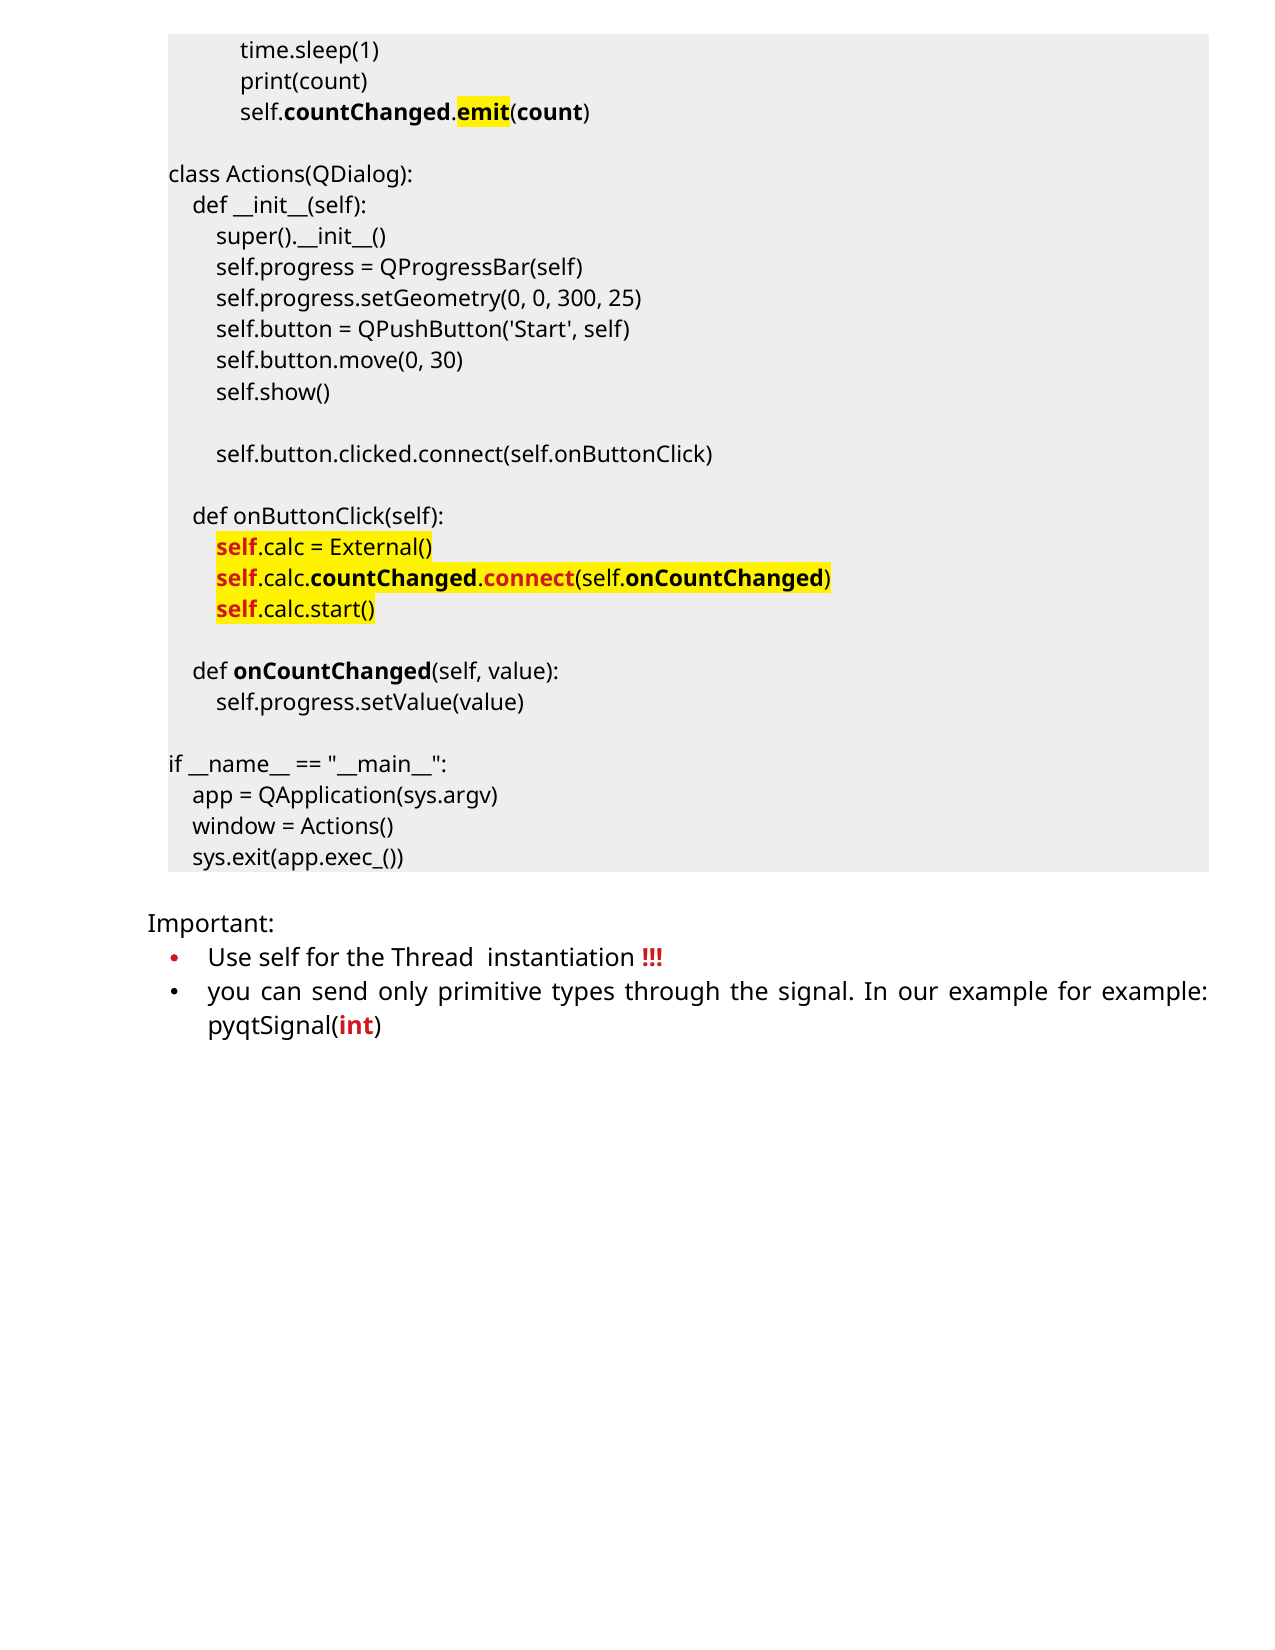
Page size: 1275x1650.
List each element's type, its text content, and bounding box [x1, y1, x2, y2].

list Use self for the Thread instantiation !!! [170, 940, 1209, 974]
text self.progress.setGeometry(0, 0, 300, 25) [168, 282, 1209, 313]
text super().__init__() [168, 220, 1209, 251]
list you can send only primitive types through the signal. In our example for example: pyqtSignal(int) [170, 974, 1209, 1042]
text self.show() [168, 376, 1209, 407]
text self.calc = External() [168, 531, 1209, 562]
text self.button = QPushButton('Start', self) [168, 313, 1209, 344]
text self.progress.setValue(value) [168, 686, 1209, 717]
text self.calc.start() [168, 593, 1209, 624]
text self.button.move(0, 30) [168, 344, 1209, 376]
text def __init__(self): [168, 189, 1209, 220]
text self.button.clicked.connect(self.onButtonClick) [168, 438, 1209, 469]
text print(count) [168, 65, 1209, 96]
text self.calc.countChanged.connect(self.onCountChanged) [168, 562, 1209, 593]
text def onButtonClick(self): [168, 500, 1209, 531]
text sys.exit(app.exec_()) [168, 841, 1209, 872]
text def onCountChanged(self, value): [168, 655, 1209, 686]
text app = QApplication(sys.argv) [168, 779, 1209, 810]
text self.progress = QProgressBar(self) [168, 251, 1209, 282]
text self.countChanged.emit(count) [168, 96, 1209, 127]
text class Actions(QDialog): [168, 158, 1209, 189]
text if __name__ == "__main__": [168, 748, 1209, 779]
text time.sleep(1) [168, 34, 1209, 65]
text Important: [132, 906, 1209, 940]
text window = Actions() [168, 810, 1209, 841]
